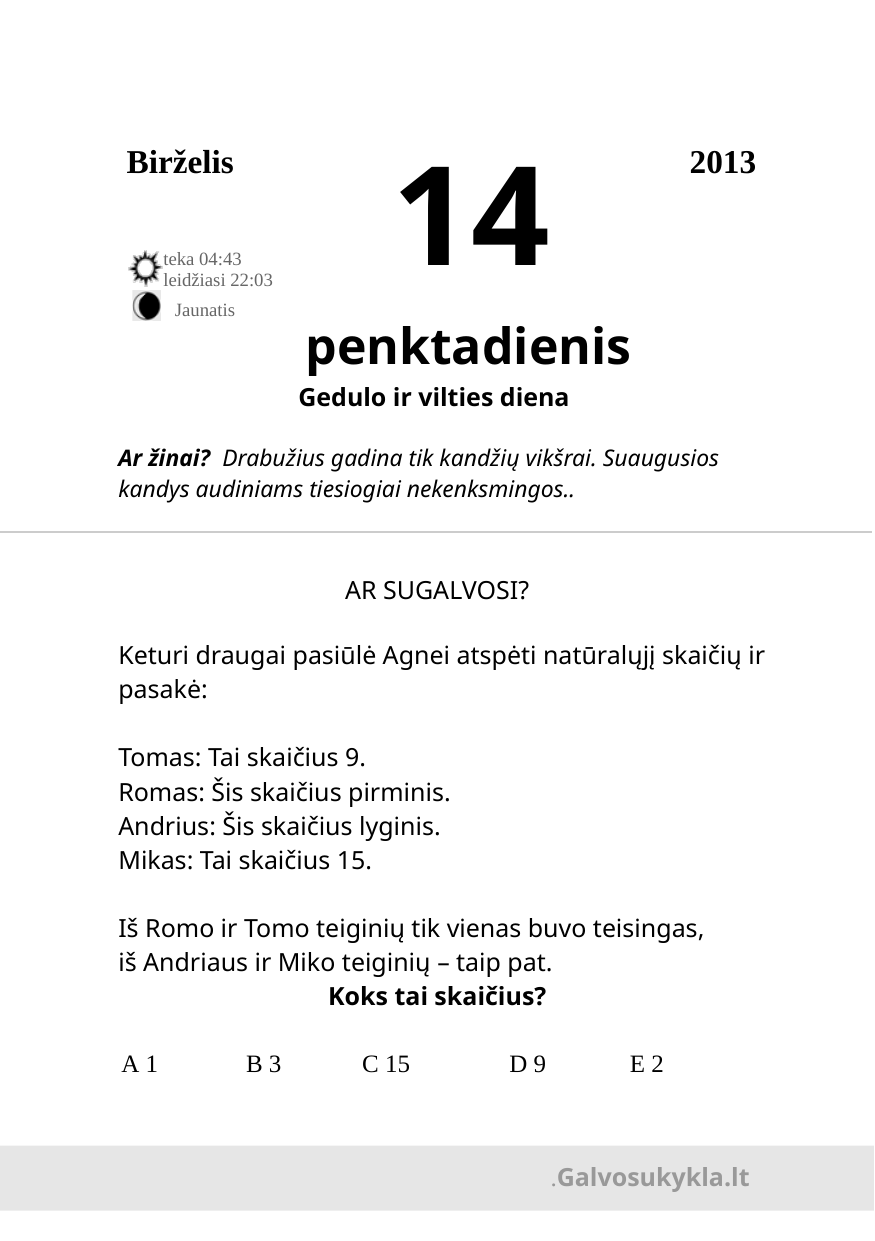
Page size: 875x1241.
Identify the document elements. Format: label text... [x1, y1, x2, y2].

table_header Birželis teka 04:43 leidžiasi 22:03 [118, 118, 298, 287]
table_header B 3 [243, 1047, 359, 1081]
table_header E 2 [627, 1047, 756, 1081]
text Keturi draugai pasiūlė Agnei atspėti natūralųjį skaičių ir pasakė: [118, 638, 828, 740]
table_header 14 penktadienis [299, 118, 638, 379]
text Koks tai skaičius? [118, 978, 756, 1013]
table_header 2013 [638, 118, 756, 379]
text Iš Romo ir Tomo teiginių tik vienas buvo teisingas, iš Andriaus ir Miko teiginių – taip pat. [118, 910, 756, 978]
text Tomas: Tai skaičius 9. Romas: Šis skaičius pirminis. Andrius: Šis skaičius lyginis. Mikas: Tai skaičius 15. [118, 740, 828, 876]
text Gedulo ir vilties diena [118, 379, 756, 413]
table_header D 9 [506, 1047, 627, 1081]
text Ar žinai? Drabužius gadina tik kandžių vikšrai. Suaugusios kandys audiniams tiesiogiai nekenksmingos.. [118, 442, 756, 504]
table_header Jaunatis [118, 288, 298, 379]
text AR SUGALVOSI? [118, 573, 756, 607]
table_header A 1 [118, 1047, 243, 1081]
table_header C 15 [359, 1047, 506, 1081]
